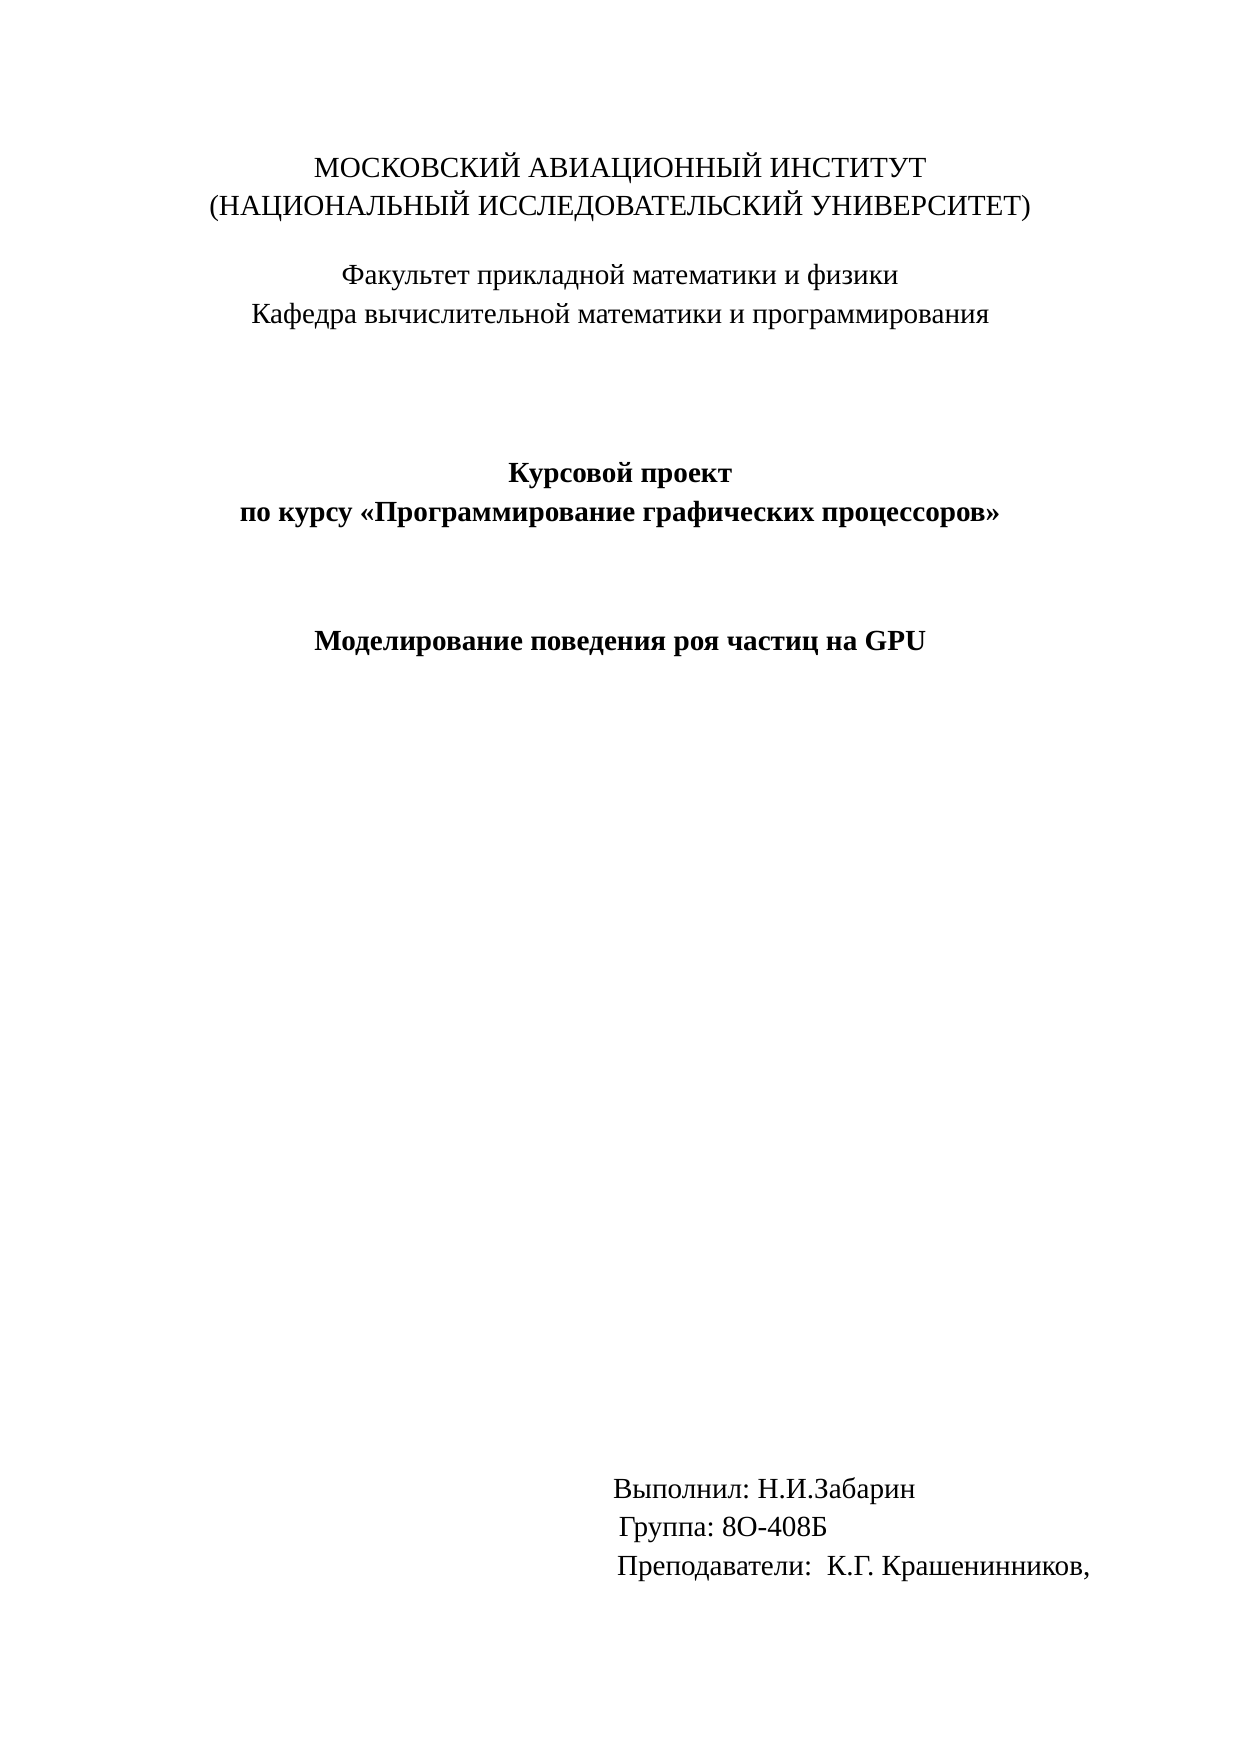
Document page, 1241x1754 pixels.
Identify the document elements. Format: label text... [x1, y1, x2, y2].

text Курсовой проект [150, 455, 1090, 489]
text (НАЦИОНАЛЬНЫЙ ИССЛЕДОВАТЕЛЬСКИЙ УНИВЕРСИТЕТ) [150, 188, 1090, 222]
text Моделирование поведения роя частиц на GPU [150, 623, 1090, 656]
text Кафедра вычислительной математики и программирования [150, 296, 1090, 329]
text МОСКОВСКИЙ АВИАЦИОННЫЙ ИНСТИТУТ [150, 150, 1090, 183]
text Факультет прикладной математики и физики [150, 257, 1090, 291]
text Преподаватели: К.Г. Крашенинников, [150, 1548, 1090, 1581]
text Группа: 8О-408Б [150, 1509, 1090, 1543]
text по курсу «Программирование графических процессоров» [150, 494, 1090, 527]
text Выполнил: Н.И.Забарин [150, 1471, 1090, 1504]
